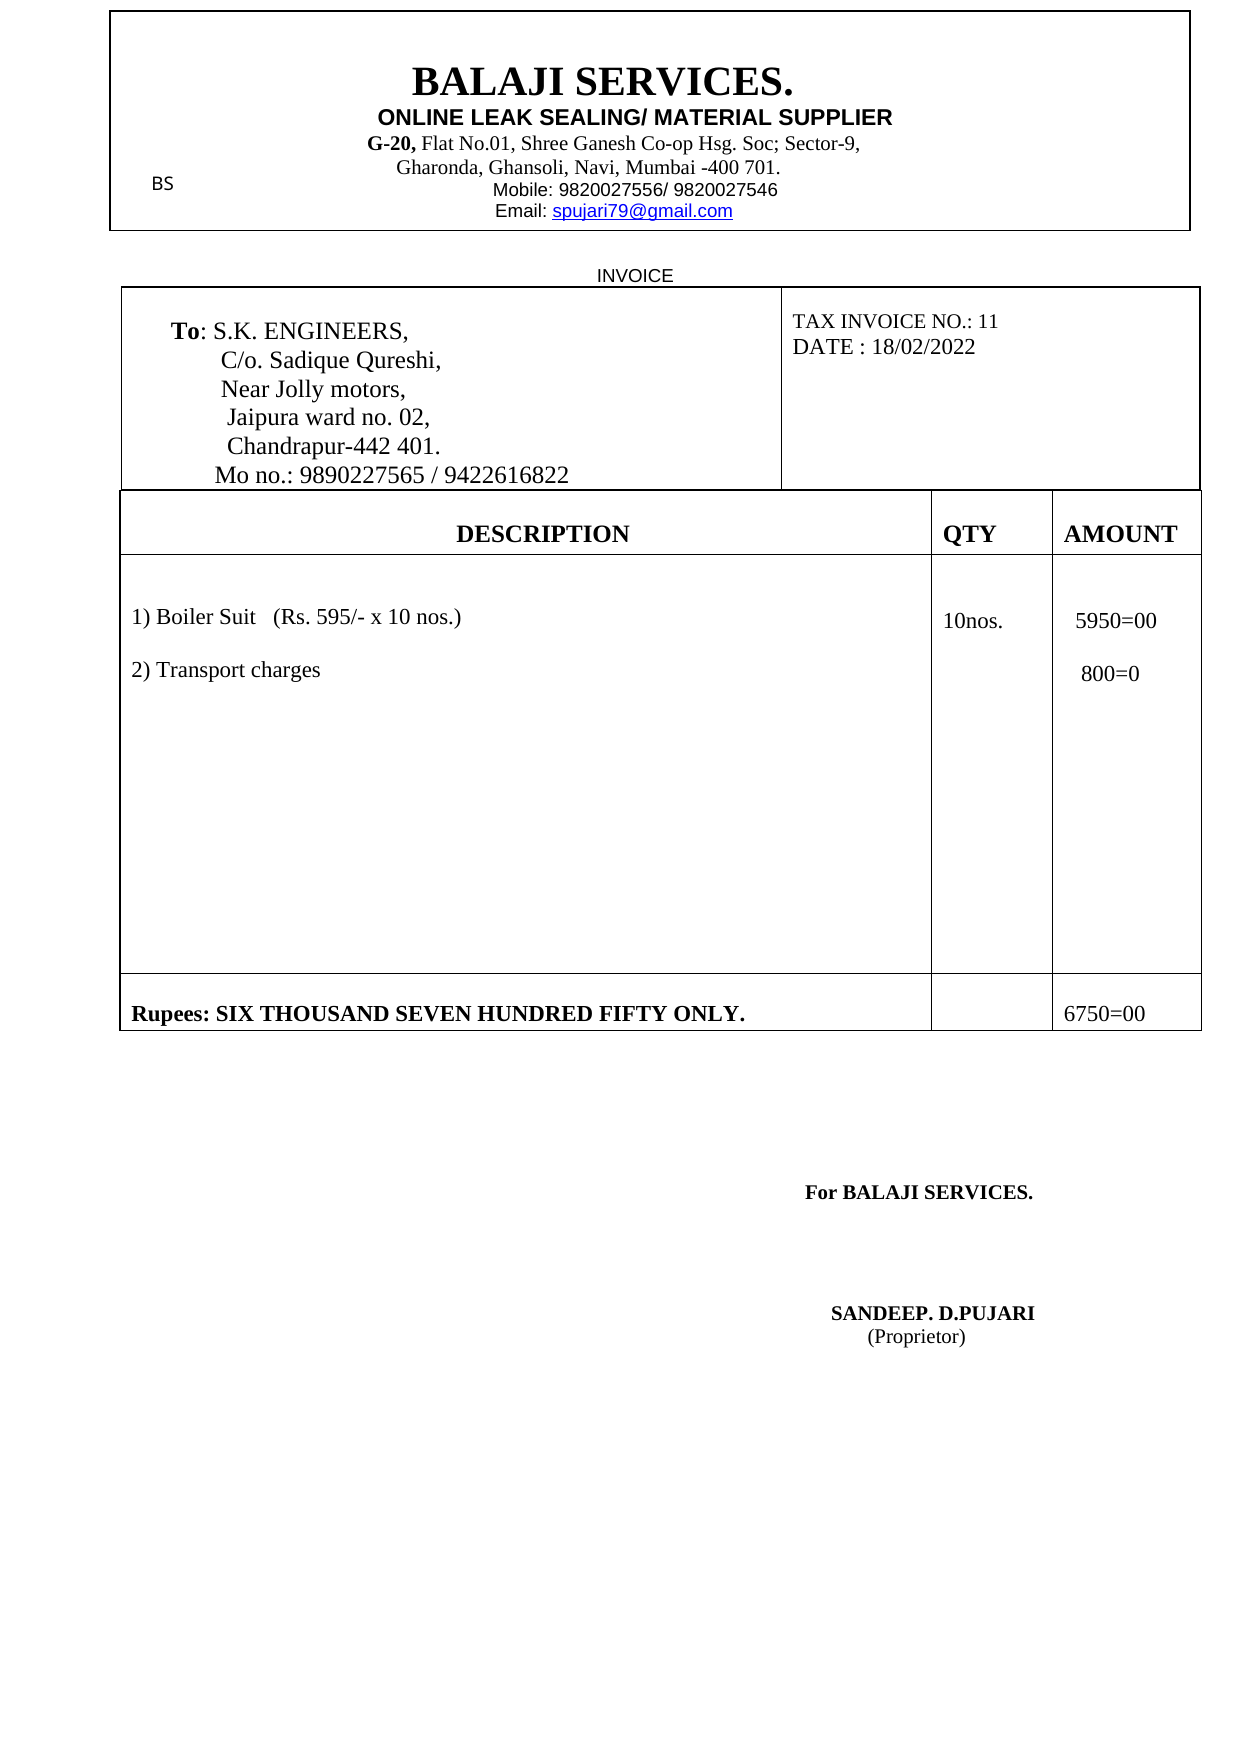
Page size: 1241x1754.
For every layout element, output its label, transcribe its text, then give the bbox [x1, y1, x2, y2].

text Email: spujari79@gmail.com [120, 200, 1150, 222]
text Mobile: 9820027556/ 9820027546 [120, 179, 1150, 200]
text (Proprietor) [742, 1324, 1224, 1348]
text For BALAJI SERVICES. [742, 1180, 1224, 1204]
text SANDEEP. D.PUJARI [742, 1300, 1224, 1324]
table_header TAX INVOICE NO.: 11 DATE : 18/02/2022 [782, 288, 1199, 489]
text Gharonda, Ghansoli, Navi, Mumbai -400 701. [120, 154, 1150, 179]
text BALAJI SERVICES. [120, 56, 1150, 104]
text G-20, Flat No.01, Shree Ganesh Co-op Hsg. Soc; Sector-9, [120, 131, 1150, 154]
table_cell 6750=00 [1053, 974, 1201, 1030]
table_cell 10nos. [932, 555, 1052, 972]
text INVOICE [120, 265, 1150, 286]
text ONLINE LEAK SEALING/ MATERIAL SUPPLIER [120, 104, 1150, 131]
table_cell 1) Boiler Suit (Rs. 595/- x 10 nos.) 2) Transport charges [121, 555, 931, 972]
table_cell [932, 974, 1052, 1030]
table_header DESCRIPTION [121, 491, 931, 554]
table_cell Rupees: SIX THOUSAND SEVEN HUNDRED FIFTY ONLY. [121, 974, 931, 1030]
table_header AMOUNT [1053, 491, 1201, 554]
table_header QTY [932, 491, 1052, 554]
text BS [98, 170, 217, 196]
table_cell 5950=00 800=0 [1053, 555, 1201, 972]
table_header To: S.K. ENGINEERS, C/o. Sadique Qureshi, Near Jolly motors, Jaipura ward no. 02, Chandrapur-442 401. Mo no.: 9890227565 / 9422616822 [122, 288, 781, 489]
